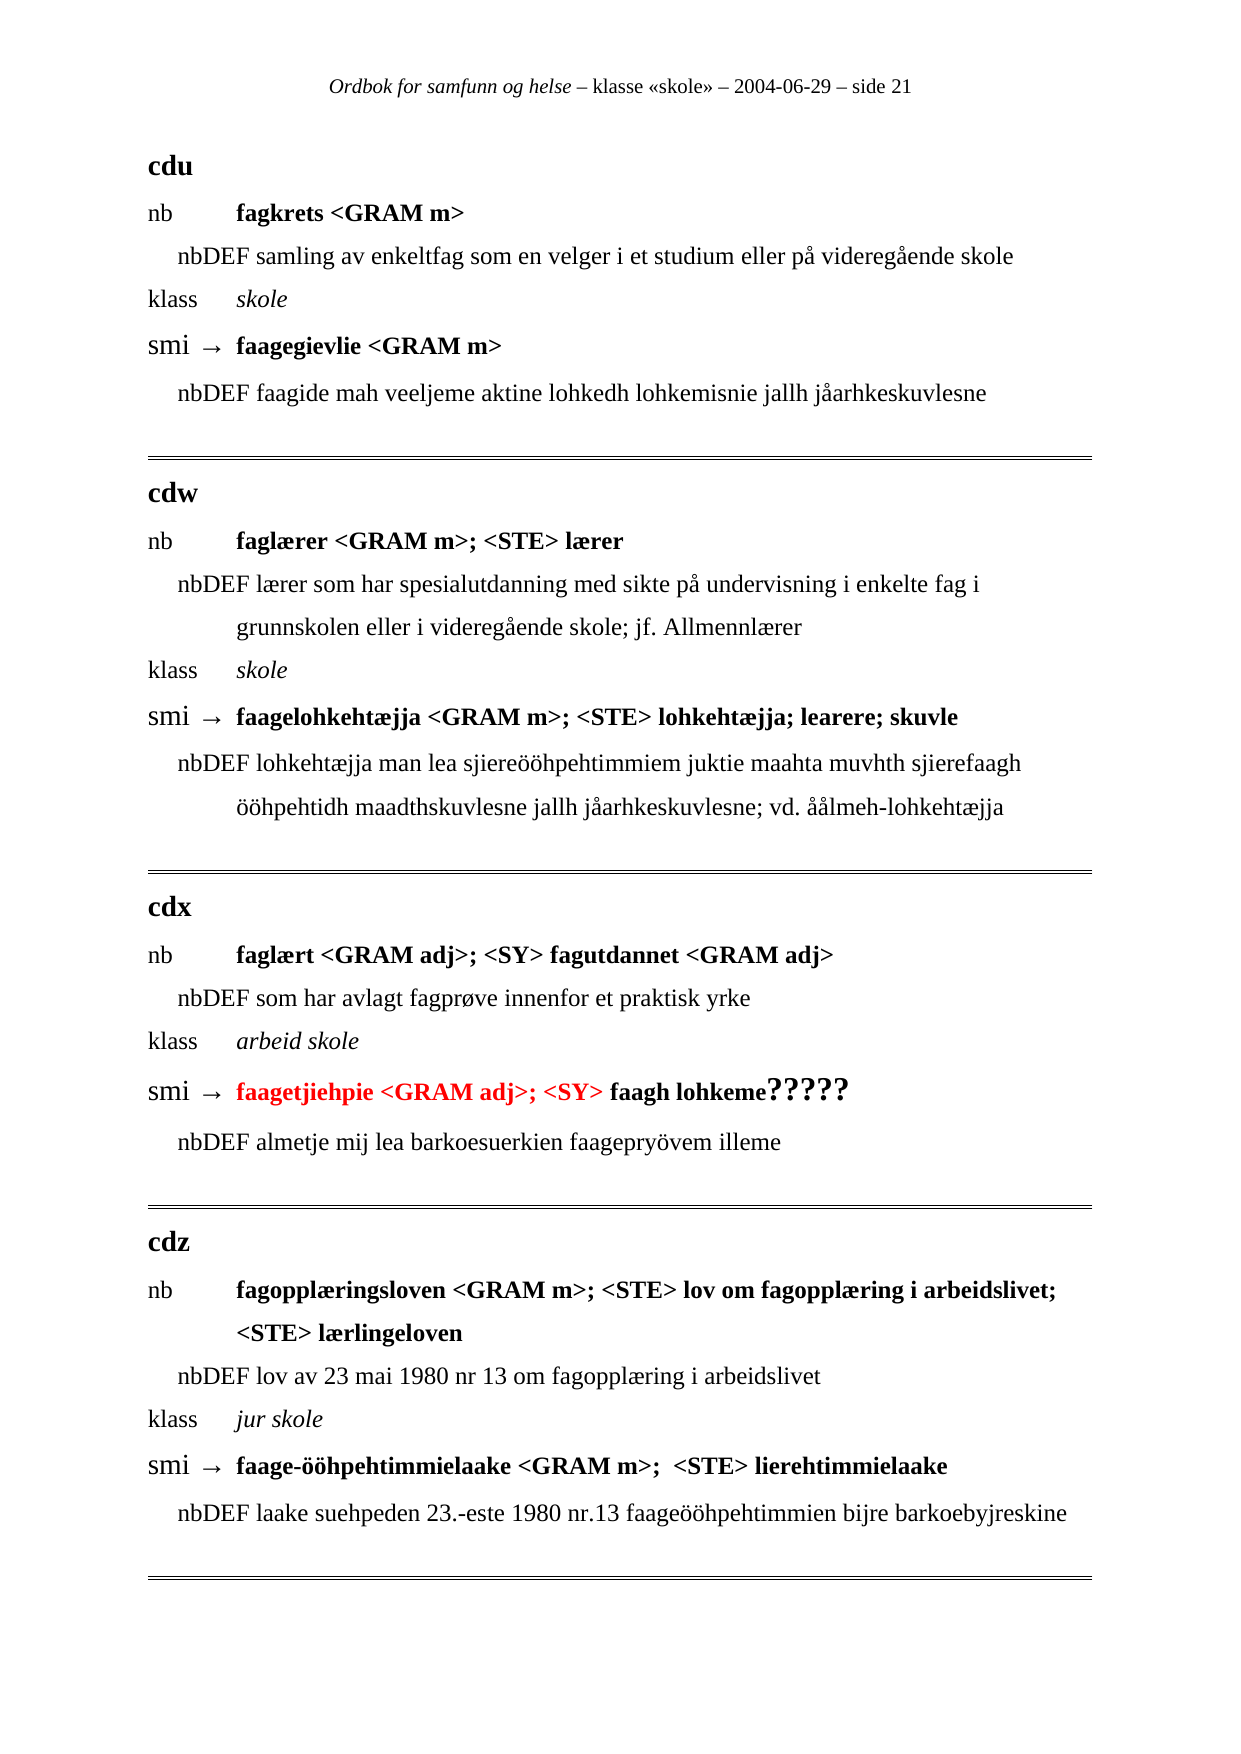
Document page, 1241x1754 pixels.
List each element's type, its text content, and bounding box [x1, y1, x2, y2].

text smi → faagelohkehtæjja <GRAM m>; <STE> lohkehtæjja; learere; skuvle [148, 698, 1092, 732]
text nb faglært <GRAM adj>; <SY> fagutdannet <GRAM adj> [148, 940, 1092, 968]
text nbDEF som har avlagt fagprøve innenfor et praktisk yrke [177, 983, 1092, 1012]
text cdz [148, 1224, 1092, 1258]
text cdx [148, 889, 1092, 923]
text cdw [148, 475, 1092, 509]
text klass skole [148, 284, 1092, 313]
text nbDEF lærer som har spesialutdanning med sikte på undervisning i enkelte fag i grunnskolen eller i videregående skole; jf. Allmennlærer [177, 569, 1092, 641]
text klass arbeid skole [148, 1026, 1092, 1055]
text cdu [148, 148, 1092, 181]
text nbDEF lov av 23 mai 1980 nr 13 om fagopplæring i arbeidslivet [177, 1361, 1092, 1390]
text nbDEF lohkehtæjja man lea sjiereööhpehtimmiem juktie maahta muvhth sjierefaagh ööhpehtidh maadthskuvlesne jallh jåarhkeskuvlesne; vd. åålmeh-lohkehtæjja [177, 748, 1092, 820]
text nb faglærer <GRAM m>; <STE> lærer [148, 526, 1092, 554]
text smi → faagetjiehpie <GRAM adj>; <SY> faagh lohkeme????? [148, 1069, 1092, 1107]
text nbDEF almetje mij lea barkoesuerkien faagepryövem illeme [177, 1127, 1092, 1155]
text nb fagkrets <GRAM m> [148, 198, 1092, 227]
text klass skole [148, 655, 1092, 684]
text klass jur skole [148, 1404, 1092, 1433]
text nbDEF laake suehpeden 23.-este 1980 nr.13 faageööhpehtimmien bijre barkoebyjreskine [177, 1498, 1092, 1526]
text nbDEF samling av enkeltfag som en velger i et studium eller på videregående skole [177, 241, 1092, 270]
text smi → faagegievlie <GRAM m> [148, 327, 1092, 361]
text nb fagopplæringsloven <GRAM m>; <STE> lov om fagopplæring i arbeidslivet; <STE> lærlingeloven [148, 1275, 1092, 1347]
text nbDEF faagide mah veeljeme aktine lohkedh lohkemisnie jallh jåarhkeskuvlesne [177, 378, 1092, 406]
text smi → faage-ööhpehtimmielaake <GRAM m>; <STE> lierehtimmielaake [148, 1447, 1092, 1481]
